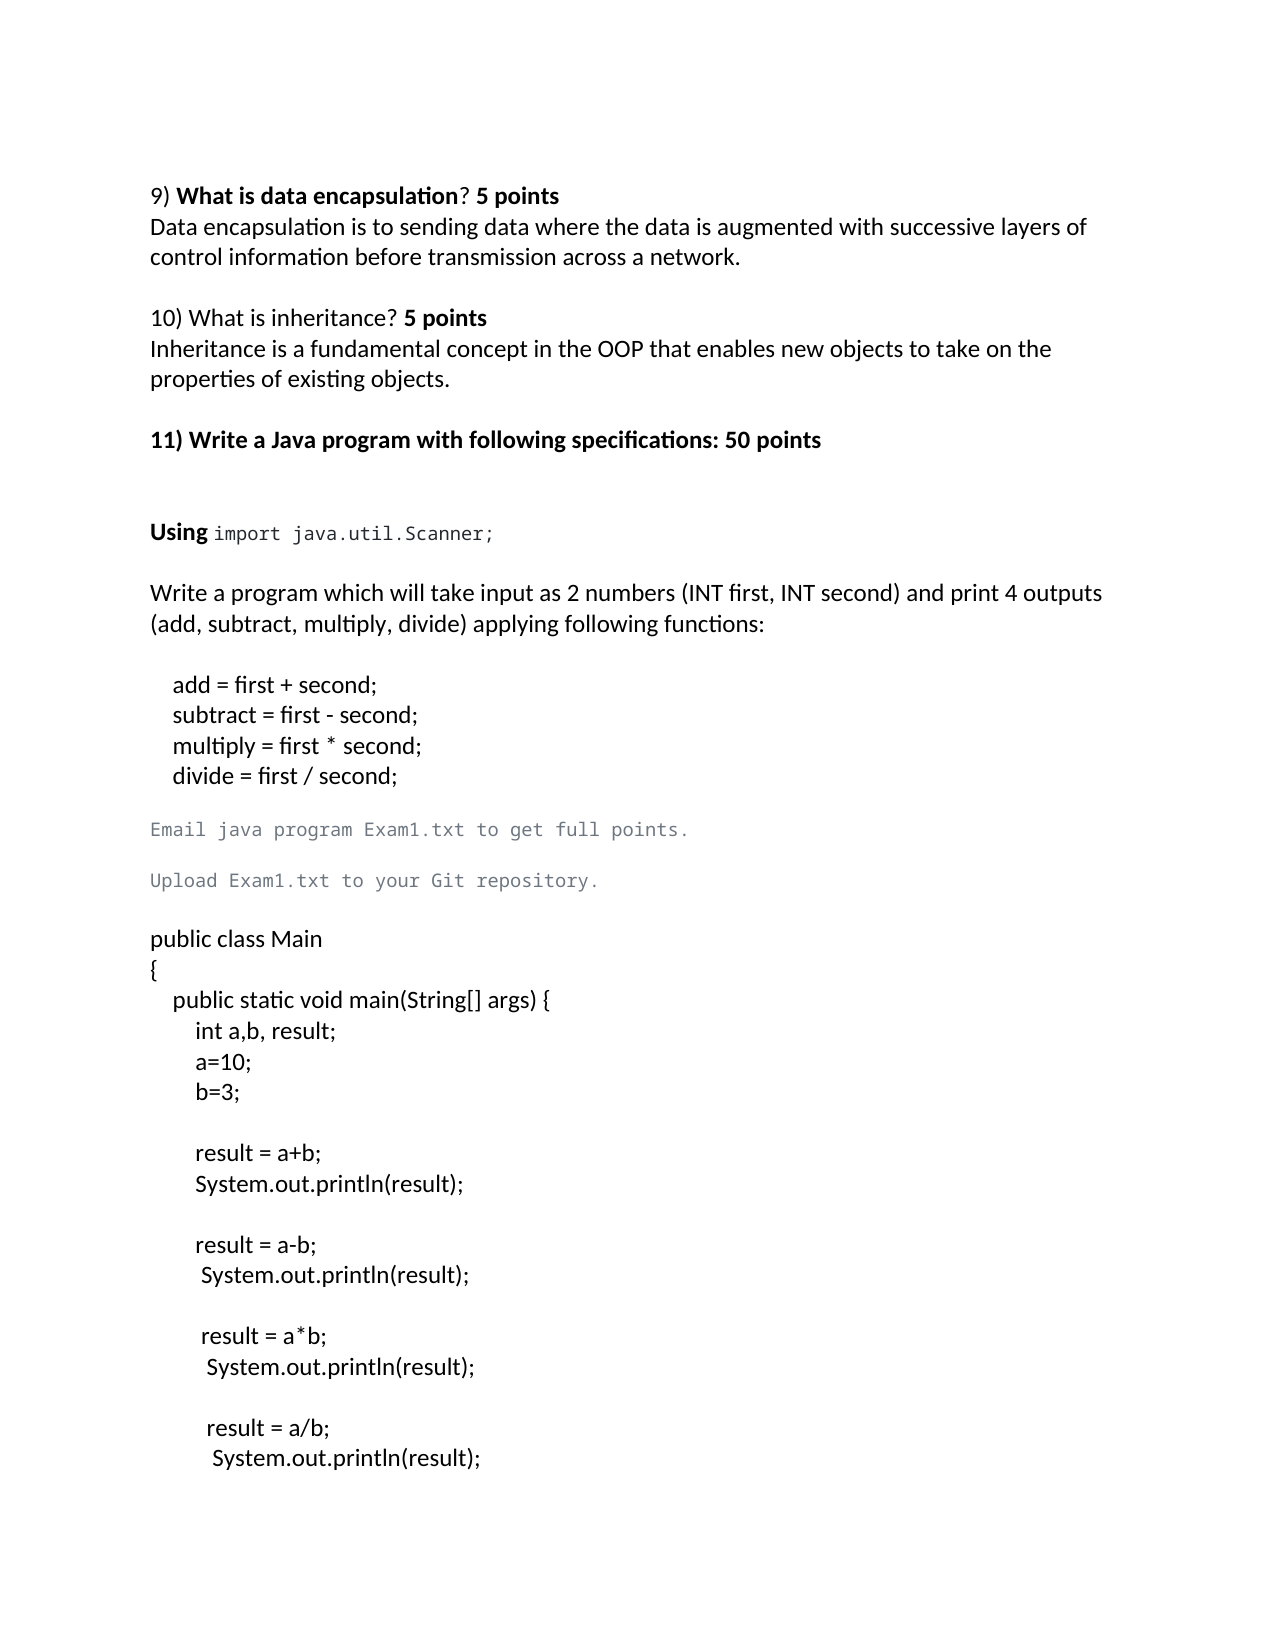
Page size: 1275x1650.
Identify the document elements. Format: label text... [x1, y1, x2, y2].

text result = a-b; [150, 1229, 1125, 1259]
text Inheritance is a fundamental concept in the OOP that enables new objects to take on the properties of existing objects. [150, 333, 1125, 394]
text Upload Exam1.txt to your Git repository. [150, 867, 1125, 893]
text { [150, 954, 1125, 984]
text public class Main [150, 923, 1125, 954]
text 11) Write a Java program with following specifications: 50 points [150, 425, 1125, 455]
text 9) What is data encapsulation? 5 points [150, 181, 1125, 211]
text add = first + second; [150, 669, 1125, 699]
text subtract = first - second; [150, 699, 1125, 730]
text Write a program which will take input as 2 numbers (INT first, INT second) and print 4 outputs (add, subtract, multiply, divide) applying following functions: [150, 577, 1125, 638]
text int a,b, result; [150, 1015, 1125, 1046]
text result = a+b; [150, 1137, 1125, 1168]
text System.out.println(result); [150, 1351, 1125, 1381]
text public static void main(String[] args) { [150, 984, 1125, 1015]
text result = a/b; [150, 1412, 1125, 1442]
text divide = first / second; [150, 760, 1125, 791]
text System.out.println(result); [150, 1168, 1125, 1198]
text b=3; [150, 1076, 1125, 1107]
text a=10; [150, 1046, 1125, 1076]
text Email java program Exam1.txt to get full points. [150, 816, 1125, 842]
text System.out.println(result); [150, 1442, 1125, 1473]
text result = a*b; [150, 1320, 1125, 1351]
text System.out.println(result); [150, 1259, 1125, 1290]
text Using import java.util.Scanner; [150, 516, 1125, 547]
text Data encapsulation is to sending data where the data is augmented with successive layers of control information before transmission across a network. [150, 211, 1125, 272]
text 10) What is inheritance? 5 points [150, 303, 1125, 333]
text multiply = first * second; [150, 730, 1125, 760]
